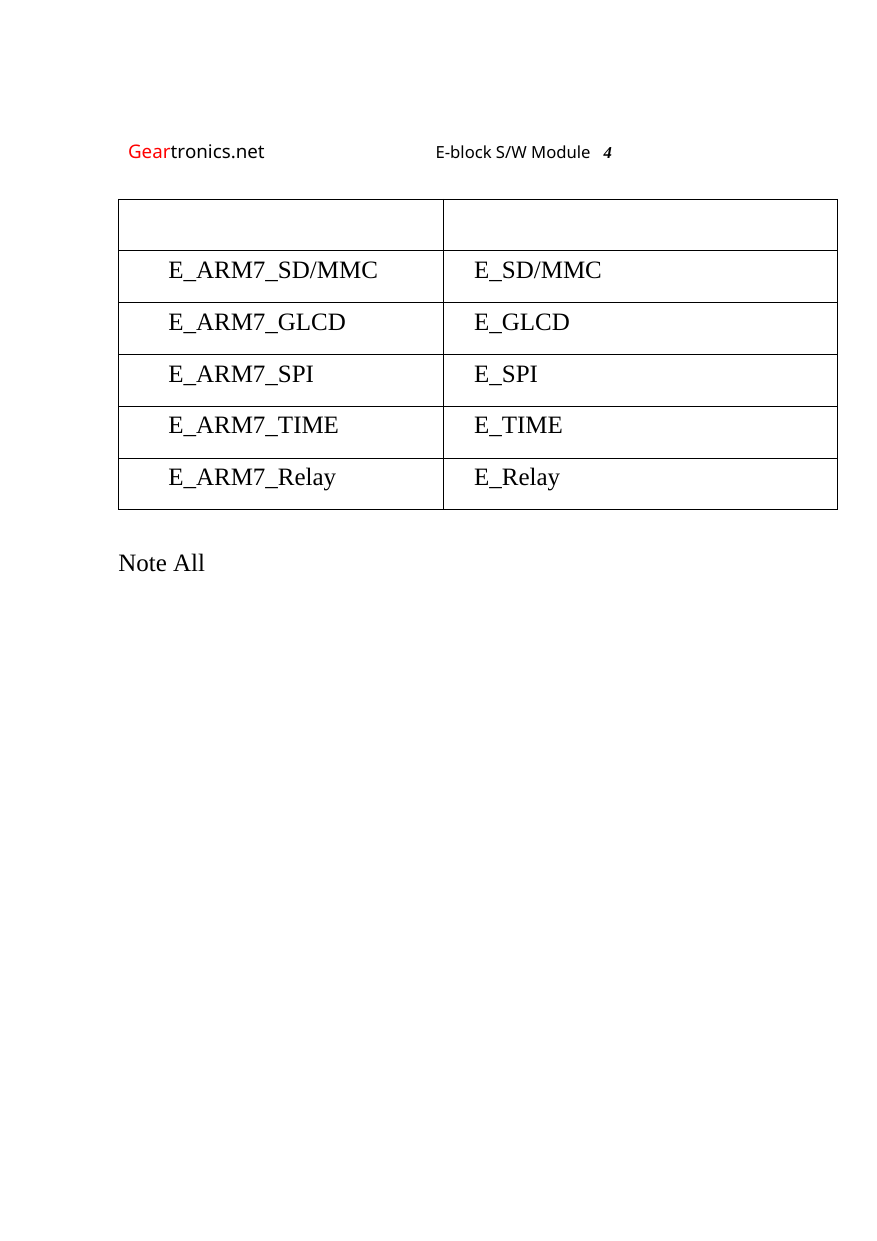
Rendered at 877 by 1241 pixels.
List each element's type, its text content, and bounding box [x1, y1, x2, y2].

text Note All [118, 549, 837, 577]
table_cell E_SPI [444, 355, 837, 406]
table_cell E_ARM7_GLCD [119, 303, 443, 354]
table_cell E_ARM7_TIME [119, 407, 443, 457]
table_cell [444, 200, 837, 250]
table_cell E_GLCD [444, 303, 837, 354]
table_cell [119, 200, 443, 250]
table_cell E_TIME [444, 407, 837, 457]
table_cell E_ARM7_SD/MMC [119, 251, 443, 302]
table_cell E_ARM7_SPI [119, 355, 443, 406]
table_cell E_ARM7_Relay [119, 459, 443, 509]
table_cell E_SD/MMC [444, 251, 837, 302]
table_cell E_Relay [444, 459, 837, 509]
